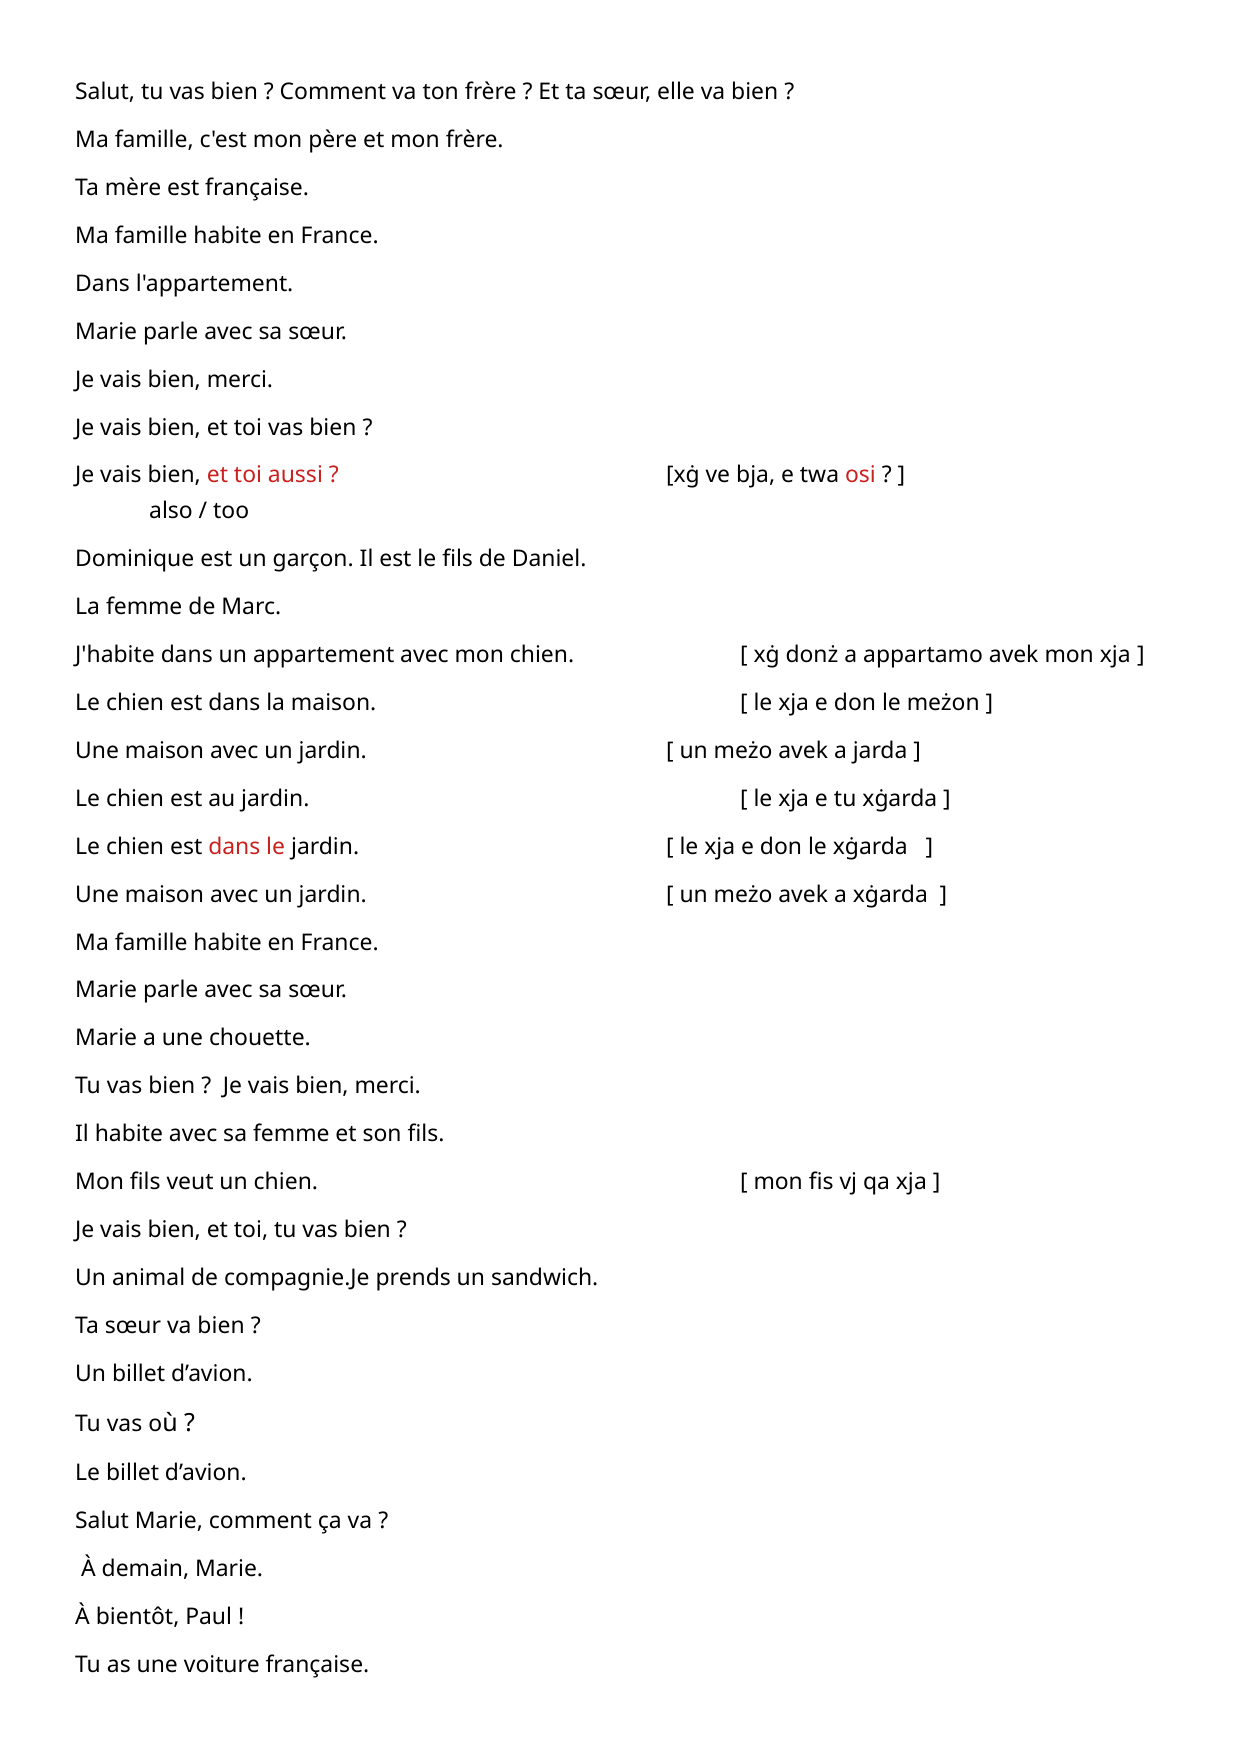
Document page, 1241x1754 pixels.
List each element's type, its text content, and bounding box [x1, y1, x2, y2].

text Ta mère est française. [75, 171, 1165, 202]
text Tu as une voiture française. [75, 1647, 1165, 1679]
text Le chien est dans la maison. [ le xja e don le meżon ] [75, 686, 1165, 717]
text Tu vas bien ? Je vais bien, merci. [75, 1069, 1165, 1101]
text Tu vas où ? [75, 1405, 1165, 1439]
text Mon fils veut un chien. [ mon fis vj qa xja ] [75, 1165, 1165, 1196]
text À bientôt, Paul ! [75, 1599, 1165, 1631]
text Je vais bien, merci. [75, 362, 1165, 394]
text Dans l'appartement. [75, 267, 1165, 298]
text Un billet d’avion. [75, 1357, 1165, 1388]
text Je vais bien, et toi, tu vas bien ? [75, 1213, 1165, 1244]
text Je vais bien, et toi vas bien ? [75, 410, 1165, 442]
text Ma famille habite en France. [75, 219, 1165, 250]
text Salut, tu vas bien ? Comment va ton frère ? Et ta sœur, elle va bien ? [75, 75, 1165, 106]
text La femme de Marc. [75, 590, 1165, 621]
text À demain, Marie. [75, 1552, 1165, 1583]
text Marie parle avec sa sœur. [75, 314, 1165, 346]
text Le billet d’avion. [75, 1456, 1165, 1487]
text Dominique est un garçon. Il est le fils de Daniel. [75, 542, 1165, 573]
text Ta sœur va bien ? [75, 1309, 1165, 1340]
text Il habite avec sa femme et son fils. [75, 1117, 1165, 1148]
text Une maison avec un jardin. [ un meżo avek a xġarda ] [75, 878, 1165, 909]
text Le chien est au jardin. [ le xja e tu xġarda ] [75, 782, 1165, 813]
text Je vais bien, et toi aussi ? [xġ ve bja, e twa osi ? ] also / too [75, 458, 1165, 526]
text Marie parle avec sa sœur. [75, 973, 1165, 1005]
text Une maison avec un jardin. [ un meżo avek a jarda ] [75, 734, 1165, 765]
text Marie a une chouette. [75, 1021, 1165, 1053]
text Ma famille habite en France. [75, 926, 1165, 957]
text Le chien est dans le jardin. [ le xja e don le xġarda ] [75, 830, 1165, 861]
text Ma famille, c'est mon père et mon frère. [75, 123, 1165, 154]
text Salut Marie, comment ça va ? [75, 1504, 1165, 1535]
text J'habite dans un appartement avec mon chien. [ xġ donż a appartamo avek mon xja ] [75, 638, 1165, 669]
text Un animal de compagnie.Je prends un sandwich. [75, 1261, 1165, 1292]
